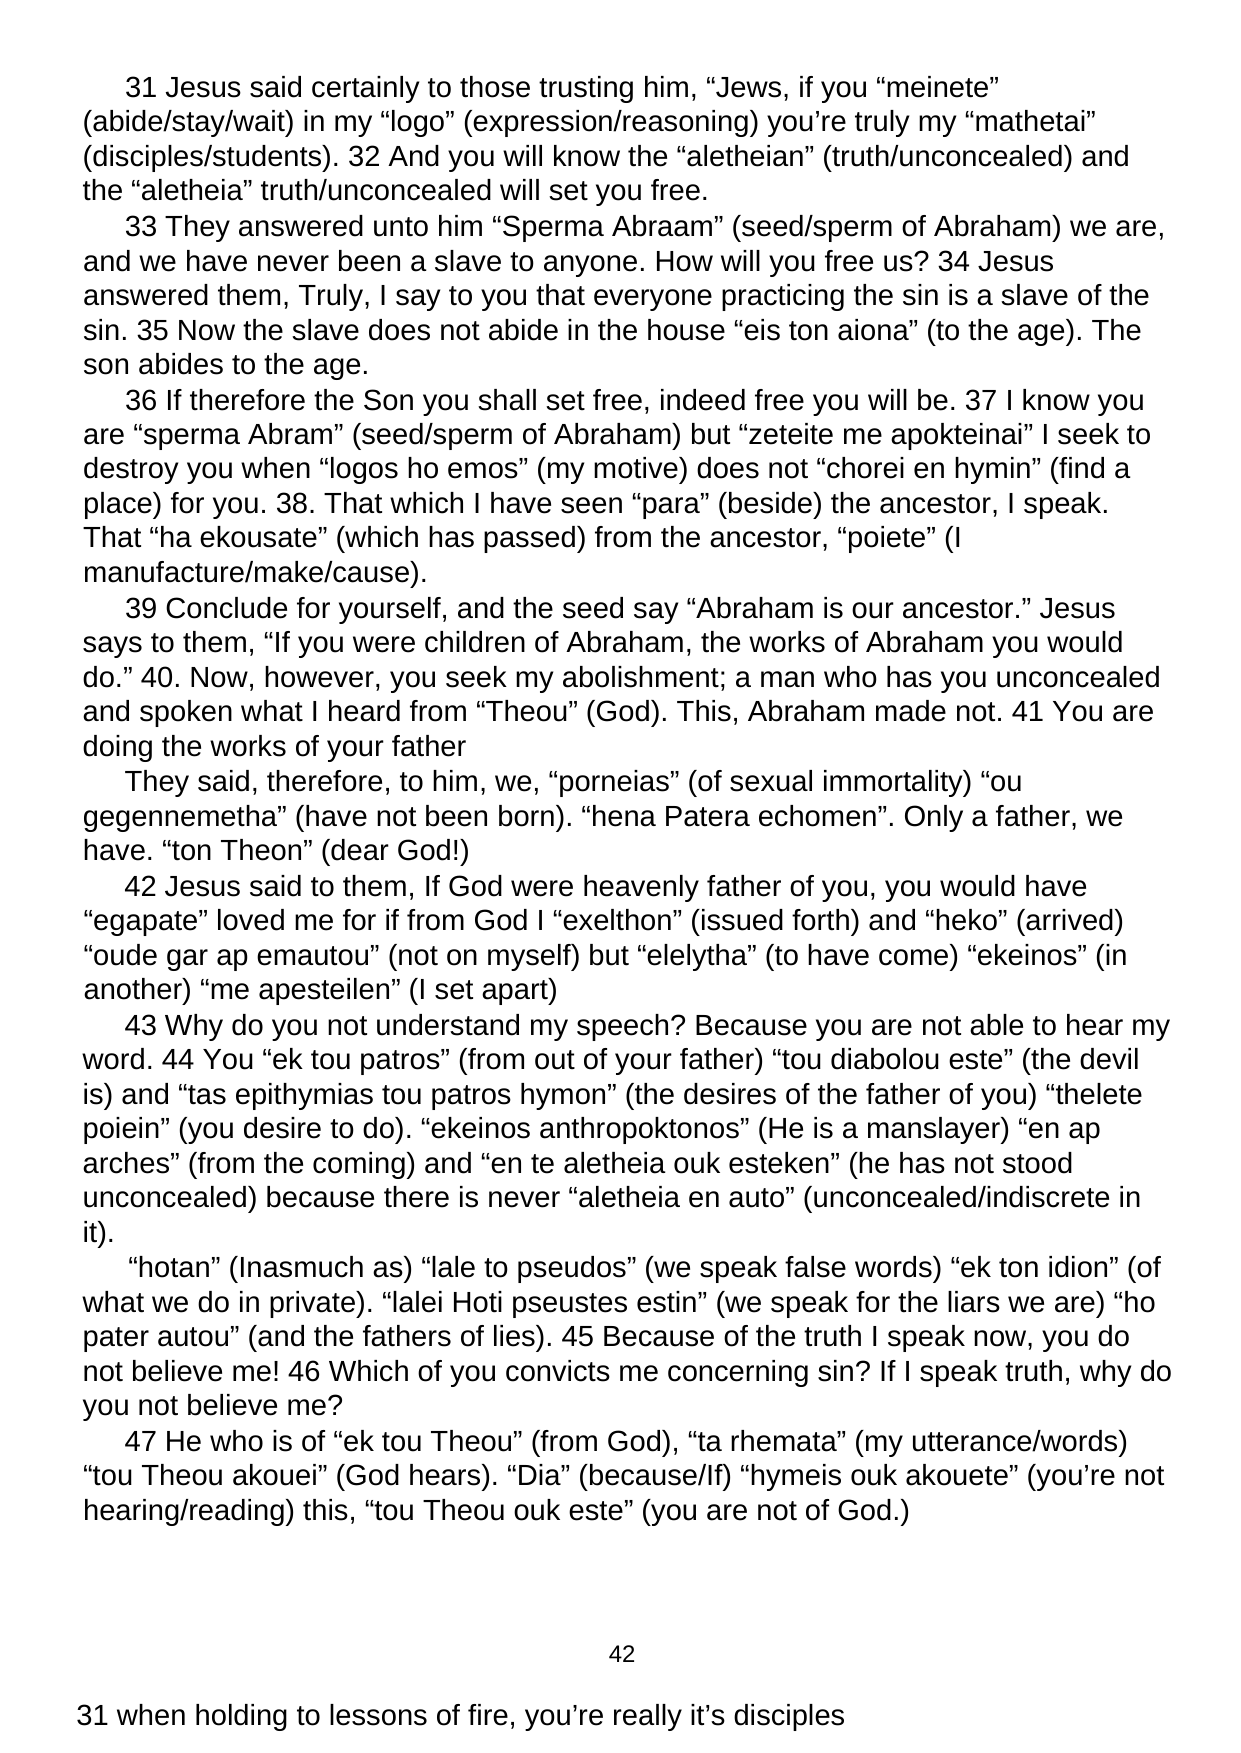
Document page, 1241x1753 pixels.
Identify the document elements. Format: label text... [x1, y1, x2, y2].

text “hotan” (Inasmuch as) “lale to pseudos” (we speak false words) “ek ton idion” (of what we do in private). “lalei Hoti pseustes estin” (we speak for the liars we are) “ho pater autou” (and the fathers of lies). 45 Because of the truth I speak now, you do not believe me! 46 Which of you convicts me concerning sin? If I speak truth, why do you not believe me? [82, 1250, 1173, 1422]
text 33 They answered unto him “Sperma Abraam” (seed/sperm of Abraham) we are, and we have never been a slave to anyone. How will you free us? 34 Jesus answered them, Truly, I say to you that everyone practicing the sin is a slave of the sin. 35 Now the slave does not abide in the house “eis ton aiona” (to the age). The son abides to the age. [83, 209, 1172, 381]
text They said, therefore, to him, we, “porneias” (of sexual immortality) “ou gegennemetha” (have not been born). “hena Patera echomen”. Only a father, we have. “ton Theon” (dear God!) [83, 764, 1126, 867]
text 31 when holding to lessons of fire, you’re really it’s disciples [76, 1698, 1178, 1731]
text 47 He who is of “ek tou Theou” (from God), “ta rhemata” (my utterance/words) “tou Theou akouei” (God hears). “Dia” (because/If) “hymeis ouk akouete” (you’re not hearing/reading) this, “tou Theou ouk este” (you are not of God.) [83, 1424, 1168, 1526]
text 42 [608, 1640, 1178, 1668]
text 36 If therefore the Son you shall set free, indeed free you will be. 37 I know you are “sperma Abram” (seed/sperm of Abraham) but “zeteite me apokteinai” I seek to destroy you when “logos ho emos” (my motive) does not “chorei en hymin” (find a place) for you. 38. That which I have seen “para” (beside) the ancestor, I speak. That “ha ekousate” (which has passed) from the ancestor, “poiete” (I manufacture/make/cause). [83, 383, 1172, 588]
text 43 Why do you not understand my speech? Because you are not able to hear my word. 44 You “ek tou patros” (from out of your father) “tou diabolou este” (the devil is) and “tas epithymias tou patros hymon” (the desires of the father of you) “thelete poiein” (you desire to do). “ekeinos anthropoktonos” (He is a manslayer) “en ap arches” (from the coming) and “en te aletheia ouk esteken” (he has not stood unconcealed) because there is never “aletheia en auto” (unconcealed/indiscrete in it). [82, 1008, 1172, 1248]
text 39 Conclude for yourself, and the seed say “Abraham is our ancestor.” Jesus says to them, “If you were children of Abraham, the works of Abraham you would do.” 40. Now, however, you seek my abolishment; a man who has you unconcealed and spoken what I heard from “Theou” (God). This, Abraham made not. 41 You are doing the works of your father [82, 591, 1172, 762]
text 42 Jesus said to them, If God were heavenly father of you, you would have “egapate” loved me for if from God I “exelthon” (issued forth) and “heko” (arrived) “oude gar ap emautou” (not on myself) but “elelytha” (to have come) “ekeinos” (in another) “me apesteilen” (I set apart) [83, 869, 1162, 1006]
text 31 Jesus said certainly to those trusting him, “Jews, if you “meinete” (abide/stay/wait) in my “logo” (expression/reasoning) you’re truly my “mathetai” (disciples/students). 32 And you will know the “aletheian” (truth/unconcealed) and the “aletheia” truth/unconcealed will set you free. [82, 70, 1164, 207]
